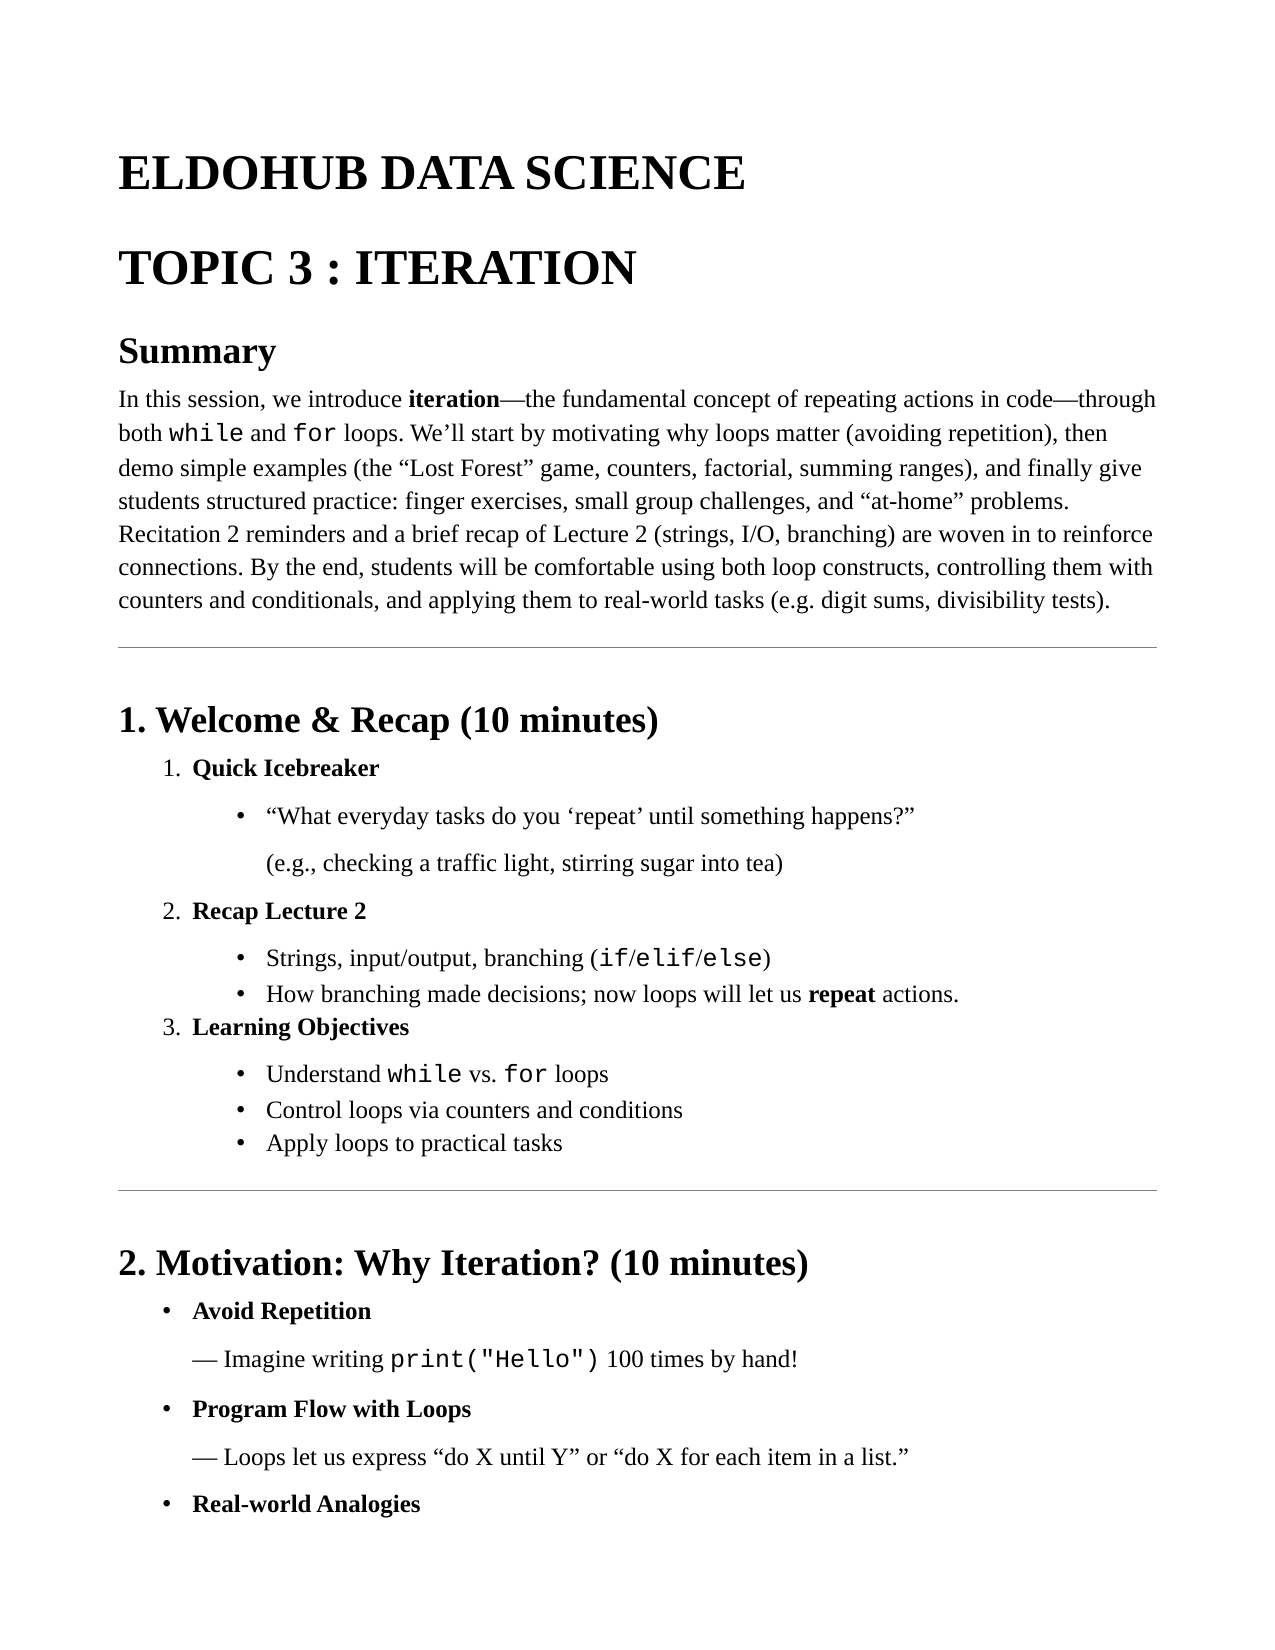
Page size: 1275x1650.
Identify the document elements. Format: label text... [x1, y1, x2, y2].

list Avoid Repetition [162, 1296, 1157, 1325]
subtitle 2. Motivation: Why Iteration? (10 minutes) [118, 1241, 1157, 1284]
list Control loops via counters and conditions [236, 1095, 1157, 1124]
list Apply loops to practical tasks [236, 1128, 1157, 1157]
list How branching made decisions; now loops will let us repeat actions. [236, 979, 1157, 1008]
list Strings, input/output, branching (if/elif/else) [236, 943, 1157, 974]
text In this session, we introduce iteration—the fundamental concept of repeating actions in code—through both while and for loops. We’ll start by motivating why loops matter (avoiding repetition), then demo simple examples (the “Lost Forest” game, counters, factorial, summing ranges), and finally give students structured practice: finger exercises, small group challenges, and “at-home” problems. Recitation 2 reminders and a brief recap of Lecture 2 (strings, I/O, branching) are woven in to reinforce connections. By the end, students will be comfortable using both loop constructs, controlling them with counters and conditionals, and applying them to real-world tasks (e.g. digit sums, divisibility tests). [118, 384, 1157, 613]
list Program Flow with Loops [162, 1394, 1157, 1423]
list Quick Icebreaker [162, 753, 1157, 782]
list ― Imagine writing print("Hello") 100 times by hand! [162, 1344, 1157, 1375]
list Learning Objectives [162, 1012, 1157, 1041]
subtitle 1. Welcome & Recap (10 minutes) [118, 697, 1157, 741]
list Understand while vs. for loops [236, 1059, 1157, 1090]
subtitle Summary [118, 329, 1157, 372]
list (e.g., checking a traffic light, stirring sugar into tea) [236, 848, 1157, 877]
subtitle TOPIC 3 : ITERATION [118, 238, 1157, 296]
list ― Loops let us express “do X until Y” or “do X for each item in a list.” [162, 1442, 1157, 1470]
list Real-world Analogies [162, 1489, 1157, 1518]
subtitle ELDOHUB DATA SCIENCE [118, 143, 1157, 201]
list Recap Lecture 2 [162, 896, 1157, 925]
list “What everyday tasks do you ‘repeat’ until something happens?” [236, 801, 1157, 829]
